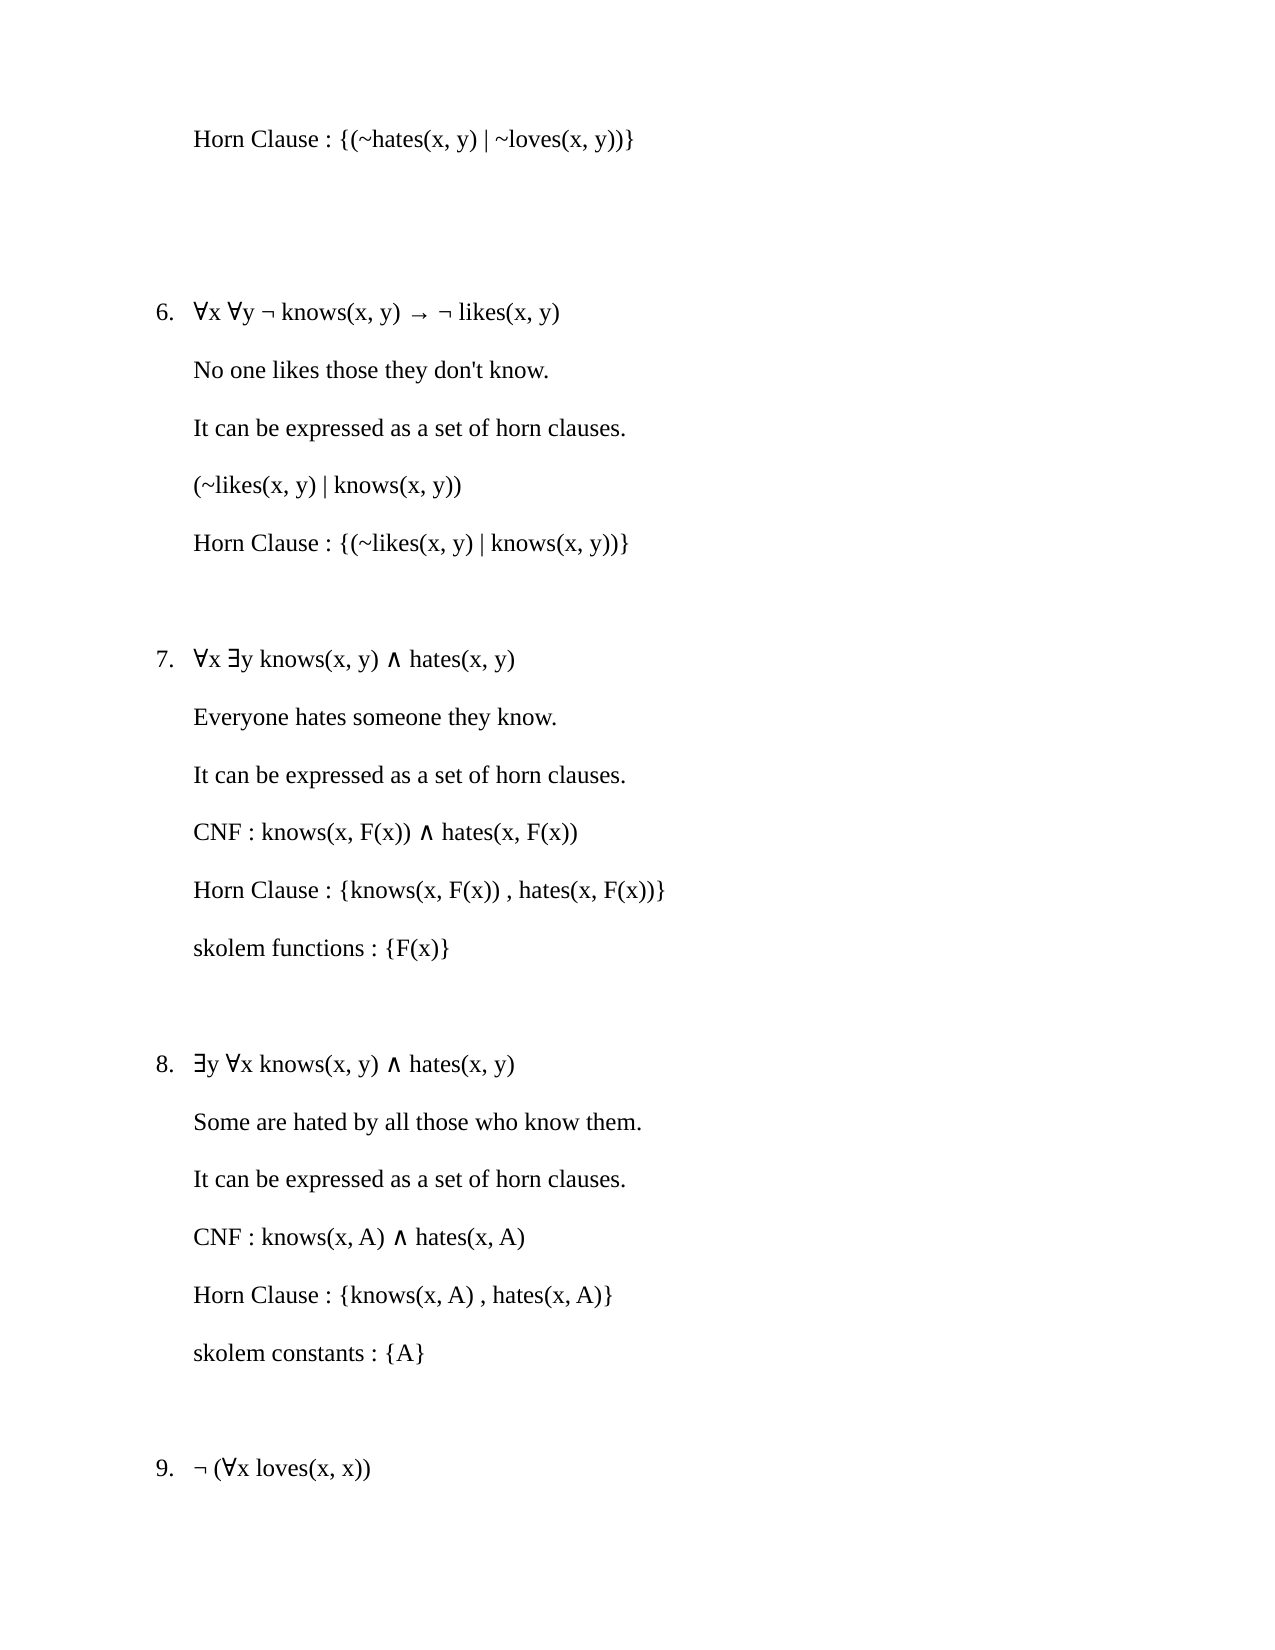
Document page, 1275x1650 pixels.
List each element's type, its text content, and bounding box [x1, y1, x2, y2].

list Horn Clause : {(~hates(x, y) | ~loves(x, y))} [156, 118, 1157, 152]
list (~likes(x, y) | knows(x, y)) [156, 465, 1157, 499]
list ∀x ∃y knows(x, y) ∧ hates(x, y) [156, 638, 1157, 673]
list It can be expressed as a set of horn clauses. [156, 1159, 1157, 1193]
list ¬ (∀x loves(x, x)) [156, 1448, 1157, 1482]
list No one likes those they don't know. [156, 349, 1157, 384]
list Some are hated by all those who know them. [156, 1101, 1157, 1135]
list Horn Clause : {(~likes(x, y) | knows(x, y))} [156, 523, 1157, 557]
list ∀x ∀y ¬ knows(x, y) → ¬ likes(x, y) [156, 292, 1157, 326]
list skolem constants : {A} [156, 1332, 1157, 1367]
list It can be expressed as a set of horn clauses. [156, 407, 1157, 442]
list It can be expressed as a set of horn clauses. [156, 754, 1157, 788]
list ∃y ∀x knows(x, y) ∧ hates(x, y) [156, 1043, 1157, 1077]
list CNF : knows(x, A) ∧ hates(x, A) [156, 1217, 1157, 1251]
list Horn Clause : {knows(x, A) , hates(x, A)} [156, 1274, 1157, 1309]
list CNF : knows(x, F(x)) ∧ hates(x, F(x)) [156, 812, 1157, 846]
list skolem functions : {F(x)} [156, 927, 1157, 962]
list Everyone hates someone they know. [156, 696, 1157, 731]
list Horn Clause : {knows(x, F(x)) , hates(x, F(x))} [156, 870, 1157, 904]
